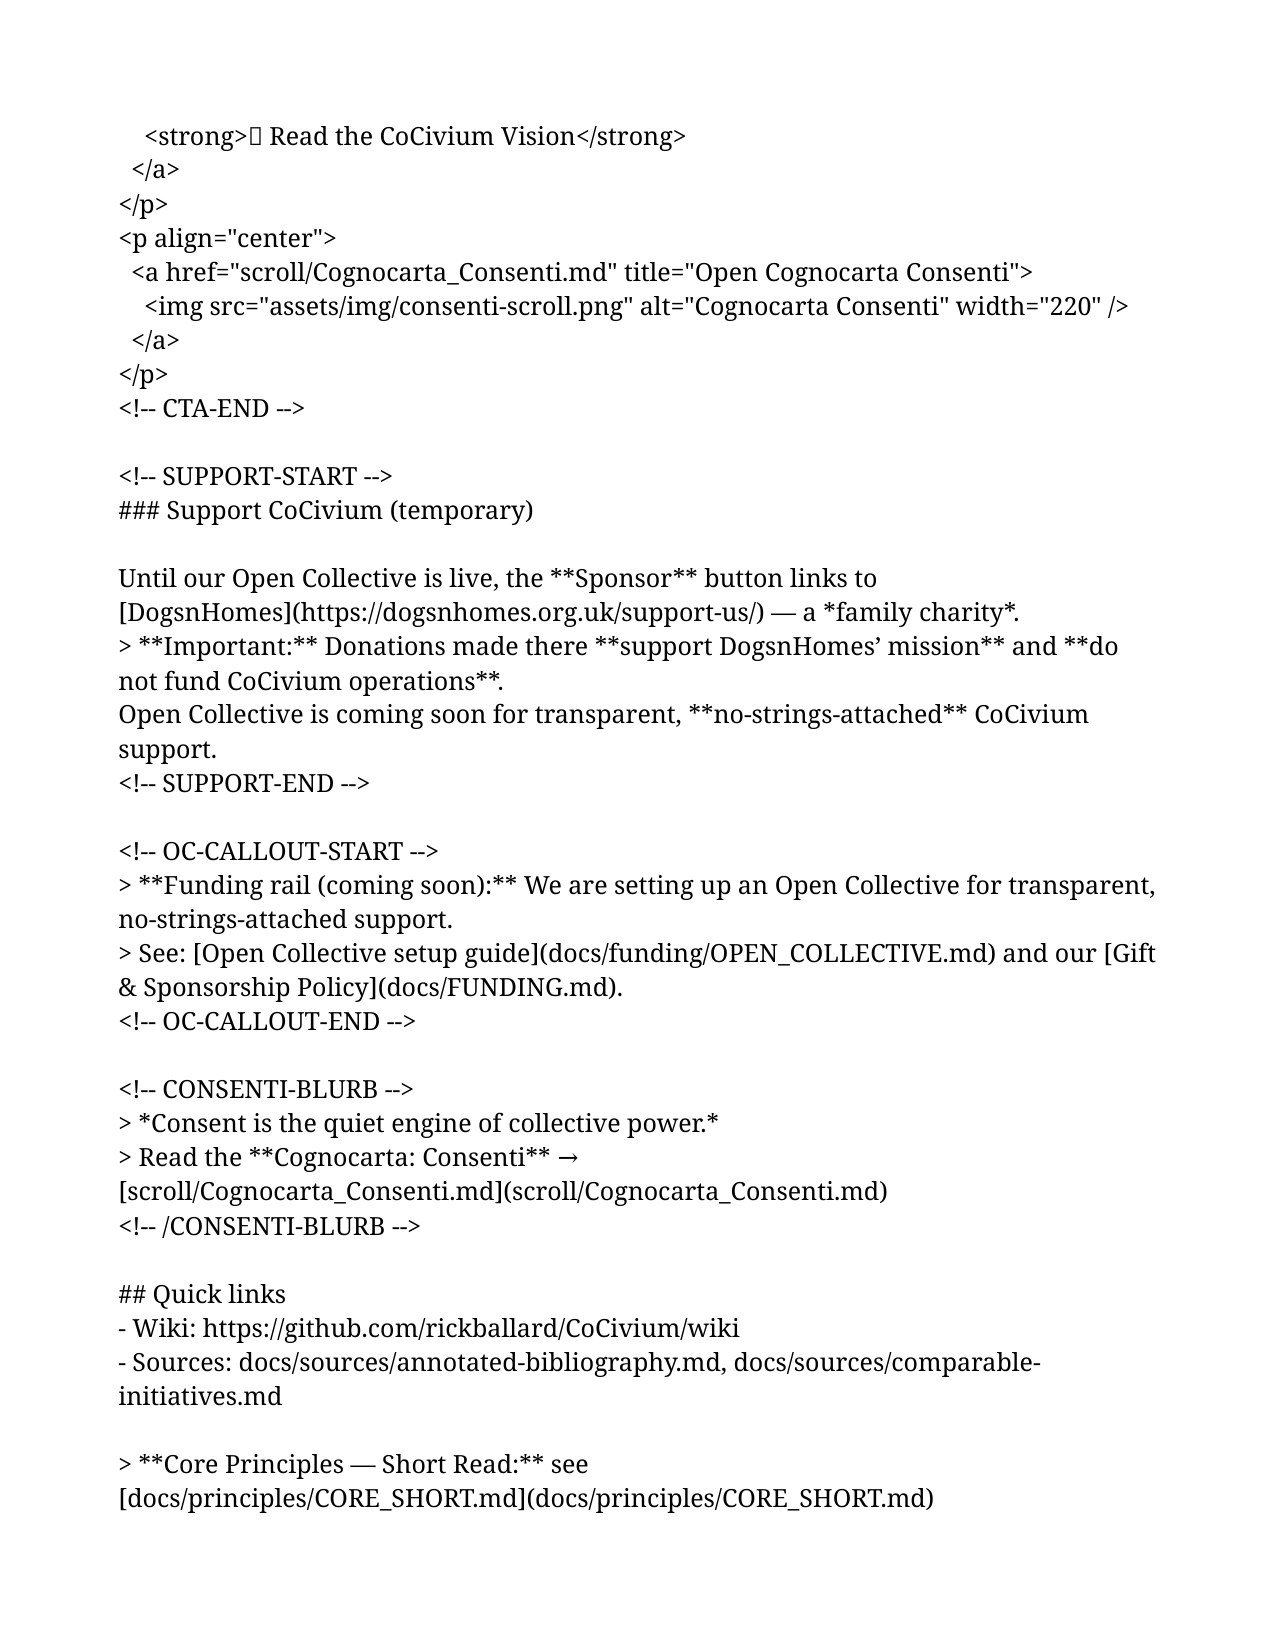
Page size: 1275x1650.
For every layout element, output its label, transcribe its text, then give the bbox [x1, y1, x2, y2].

text <strong>📜 Read the CoCivium Vision</strong> </a> </p> <p align="center"> <a href="scroll/Cognocarta_Consenti.md" title="Open Cognocarta Consenti"> <img src="assets/img/consenti-scroll.png" alt="Cognocarta Consenti" width="220" /> </a> </p> <!-- CTA-END --> <!-- SUPPORT-START --> ### Support CoCivium (temporary) Until our Open Collective is live, the **Sponsor** button links to [DogsnHomes](https://dogsnhomes.org.uk/support-us/) — a *family charity*. > **Important:** Donations made there **support DogsnHomes’ mission** and **do not fund CoCivium operations**. Open Collective is coming soon for transparent, **no-strings-attached** CoCivium support. <!-- SUPPORT-END --> <!-- OC-CALLOUT-START --> > **Funding rail (coming soon):** We are setting up an Open Collective for transparent, no-strings-attached support. > See: [Open Collective setup guide](docs/funding/OPEN_COLLECTIVE.md) and our [Gift & Sponsorship Policy](docs/FUNDING.md). <!-- OC-CALLOUT-END --> <!-- CONSENTI-BLURB --> > *Consent is the quiet engine of collective power.* > Read the **Cognocarta: Consenti** → [scroll/Cognocarta_Consenti.md](scroll/Cognocarta_Consenti.md) <!-- /CONSENTI-BLURB --> ## Quick links - Wiki: https://github.com/rickballard/CoCivium/wiki - Sources: docs/sources/annotated-bibliography.md, docs/sources/comparable-initiatives.md > **Core Principles — Short Read:** see [docs/principles/CORE_SHORT.md](docs/principles/CORE_SHORT.md) [118, 118, 1157, 1515]
